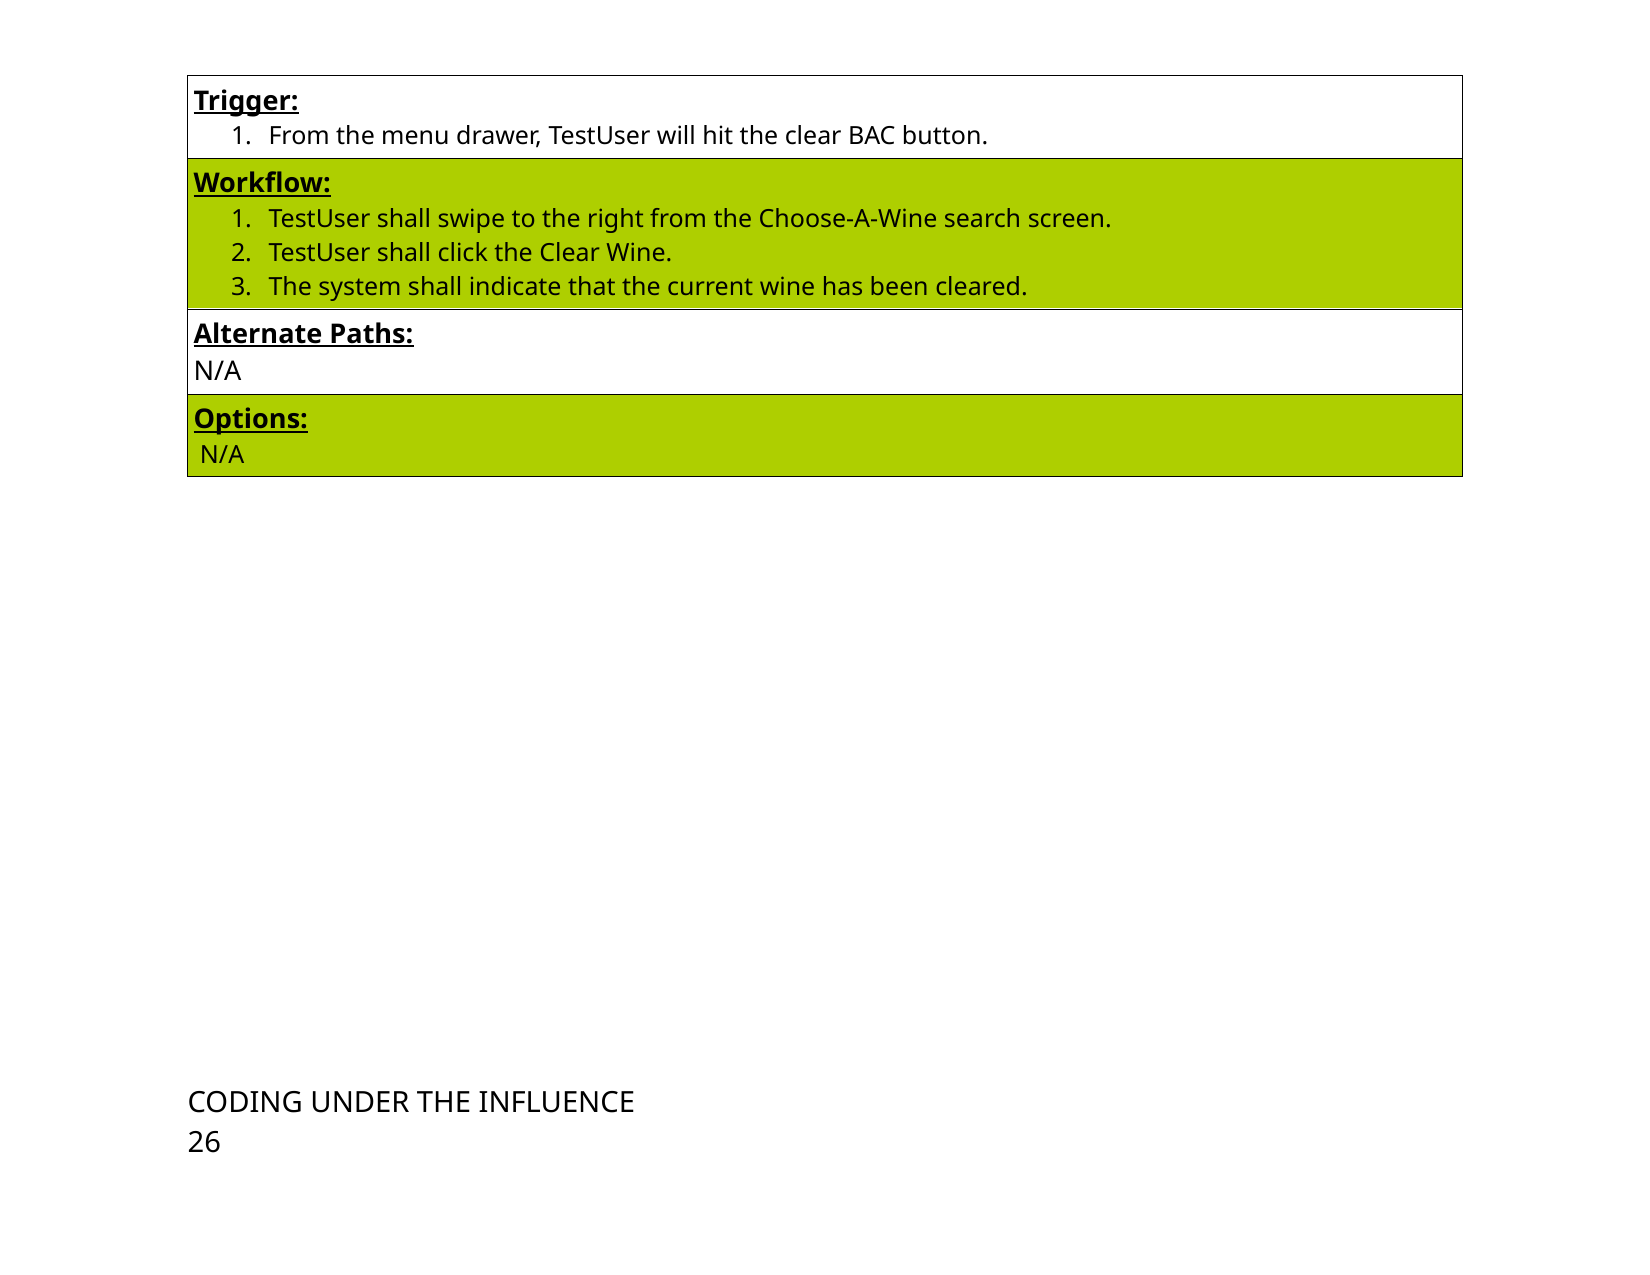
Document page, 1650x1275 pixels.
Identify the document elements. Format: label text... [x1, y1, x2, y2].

table_cell Alternate Paths: N/A [188, 310, 1462, 394]
table_cell Trigger: From the menu drawer, TestUser will hit the clear BAC button. [188, 76, 1462, 158]
table_cell Options: N/A [188, 395, 1462, 476]
table_cell Workflow: TestUser shall swipe to the right from the Choose-A-Wine search screen. TestUser shall click the Clear Wine. The system shall indicate that the current wine has been cleared. [188, 159, 1462, 308]
